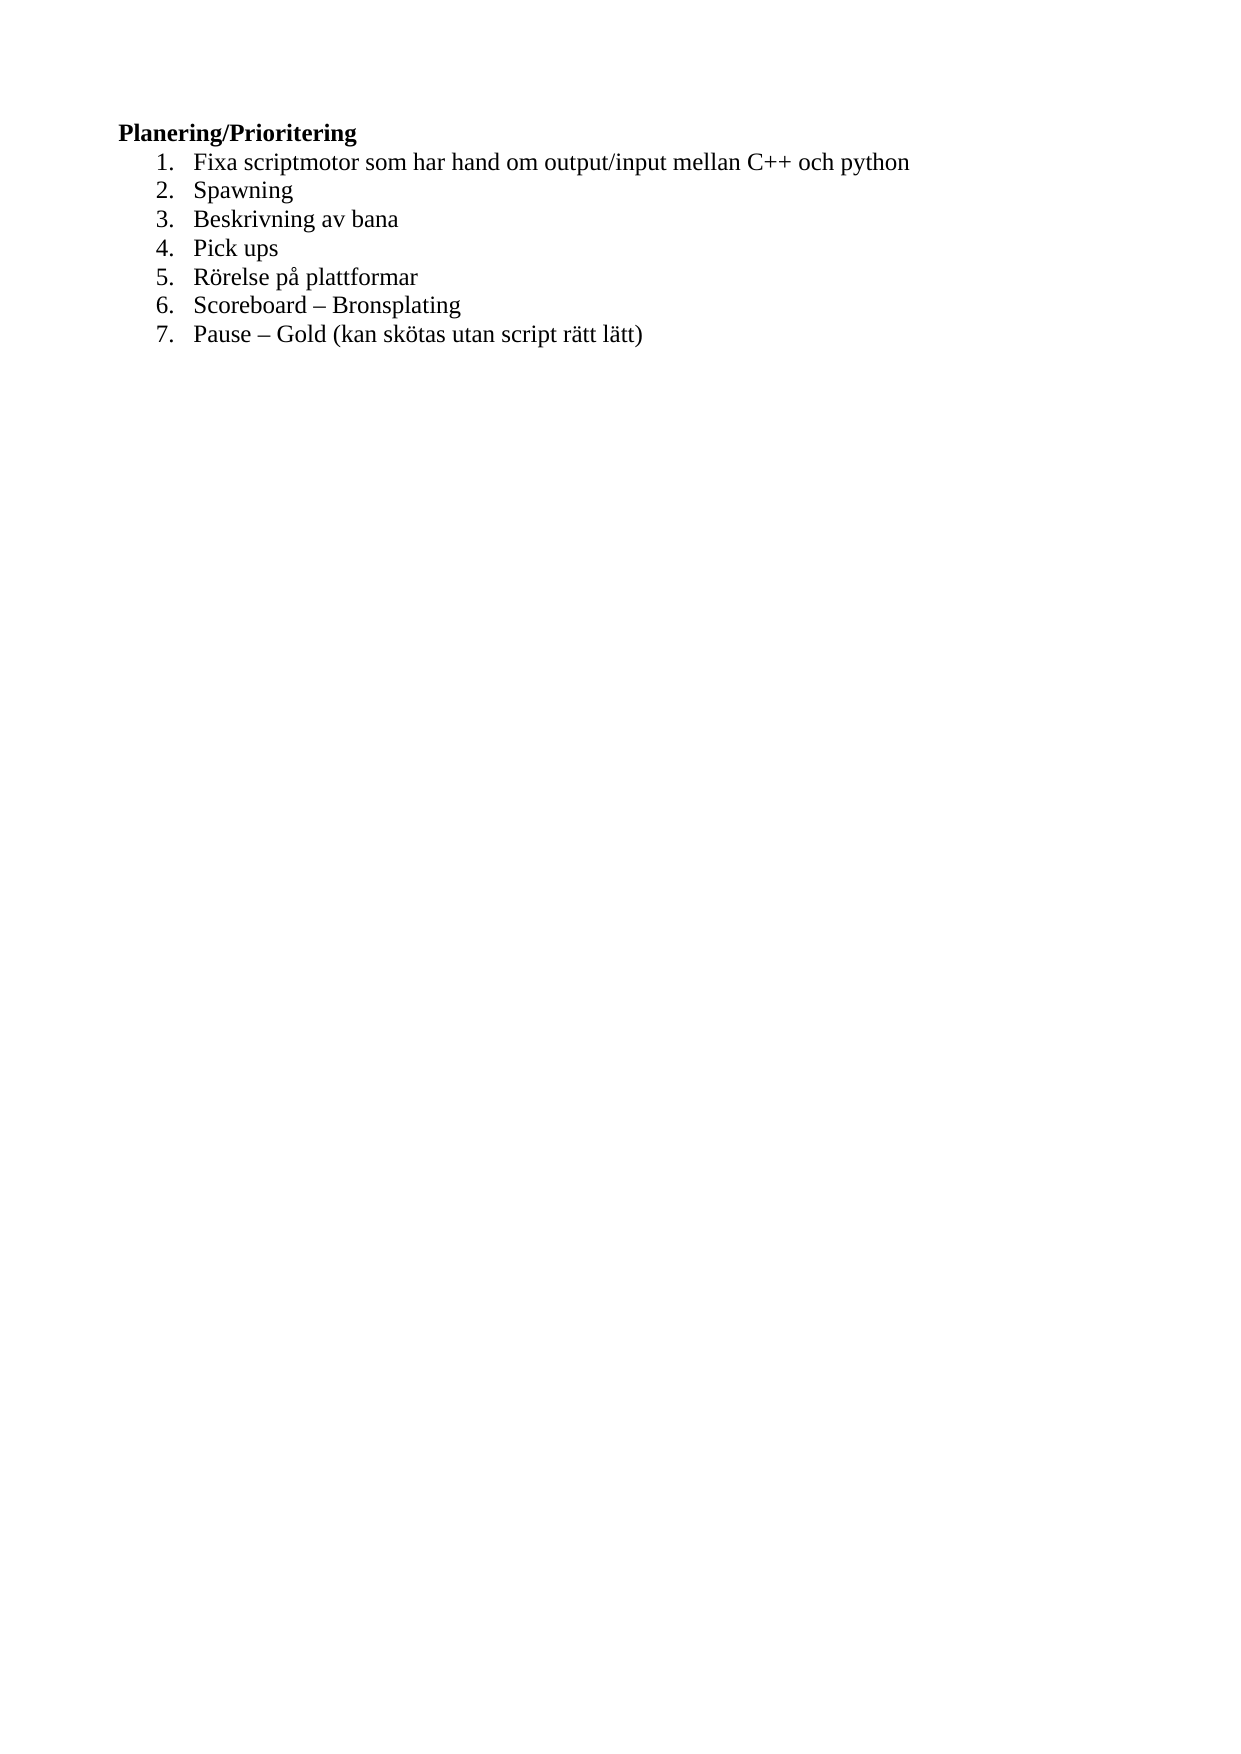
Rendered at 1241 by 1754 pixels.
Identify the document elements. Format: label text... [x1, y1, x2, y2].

list Rörelse på plattformar [156, 262, 1122, 291]
list Beskrivning av bana [156, 204, 1122, 233]
list Fixa scriptmotor som har hand om output/input mellan C++ och python [156, 147, 1122, 176]
list Pause – Gold (kan skötas utan script rätt lätt) [156, 319, 1122, 348]
list Spawning [156, 176, 1122, 204]
list Scoreboard – Bronsplating [156, 291, 1122, 319]
text Planering/Prioritering [118, 118, 1122, 147]
list Pick ups [156, 233, 1122, 262]
